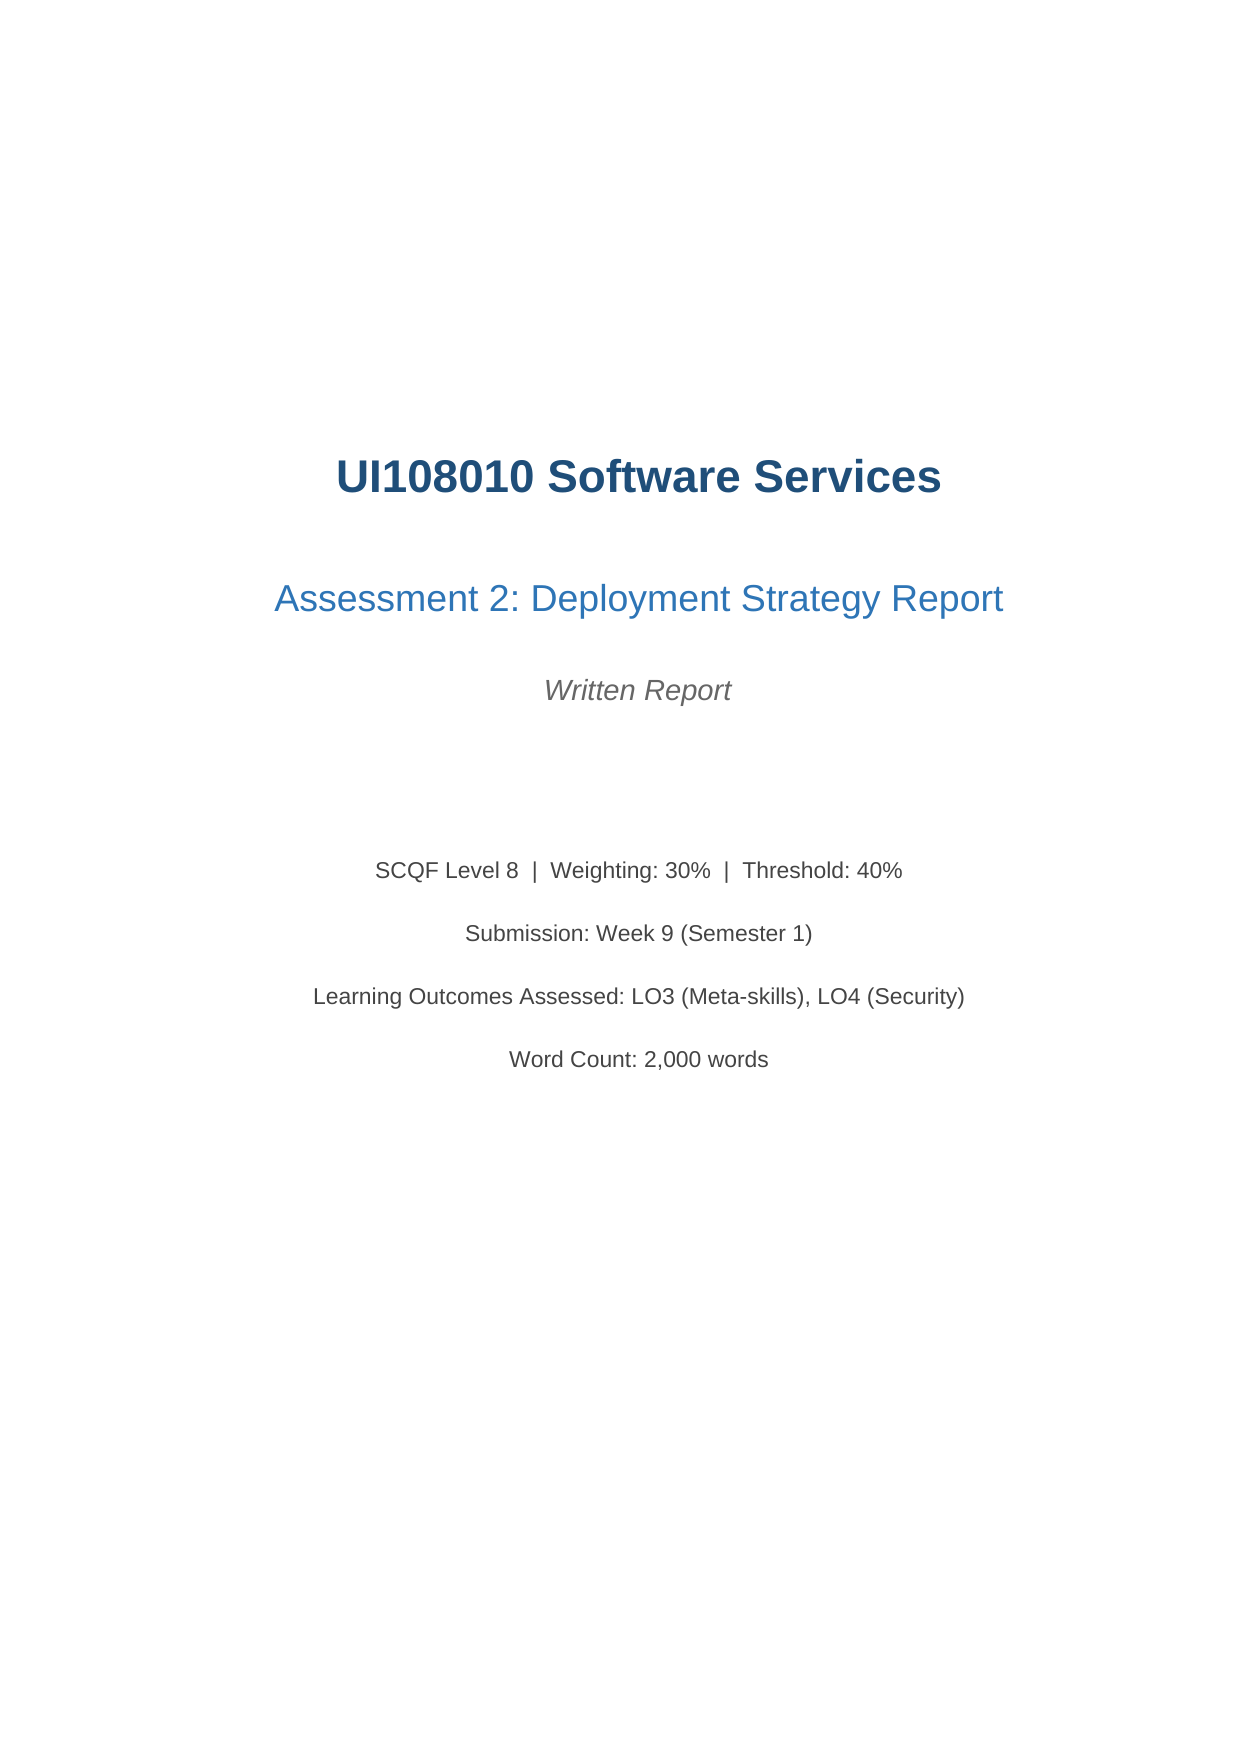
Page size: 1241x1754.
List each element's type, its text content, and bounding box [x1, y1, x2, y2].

text Submission: Week 9 (Semester 1) [133, 920, 1108, 946]
text SCQF Level 8 | Weighting: 30% | Threshold: 40% [133, 857, 1108, 883]
text UI108010 Software Services [133, 450, 1108, 503]
text Written Report [133, 673, 1108, 706]
text Assessment 2: Deployment Strategy Report [133, 576, 1108, 619]
text Word Count: 2,000 words [133, 1046, 1108, 1072]
text Learning Outcomes Assessed: LO3 (Meta-skills), LO4 (Security) [133, 983, 1108, 1009]
